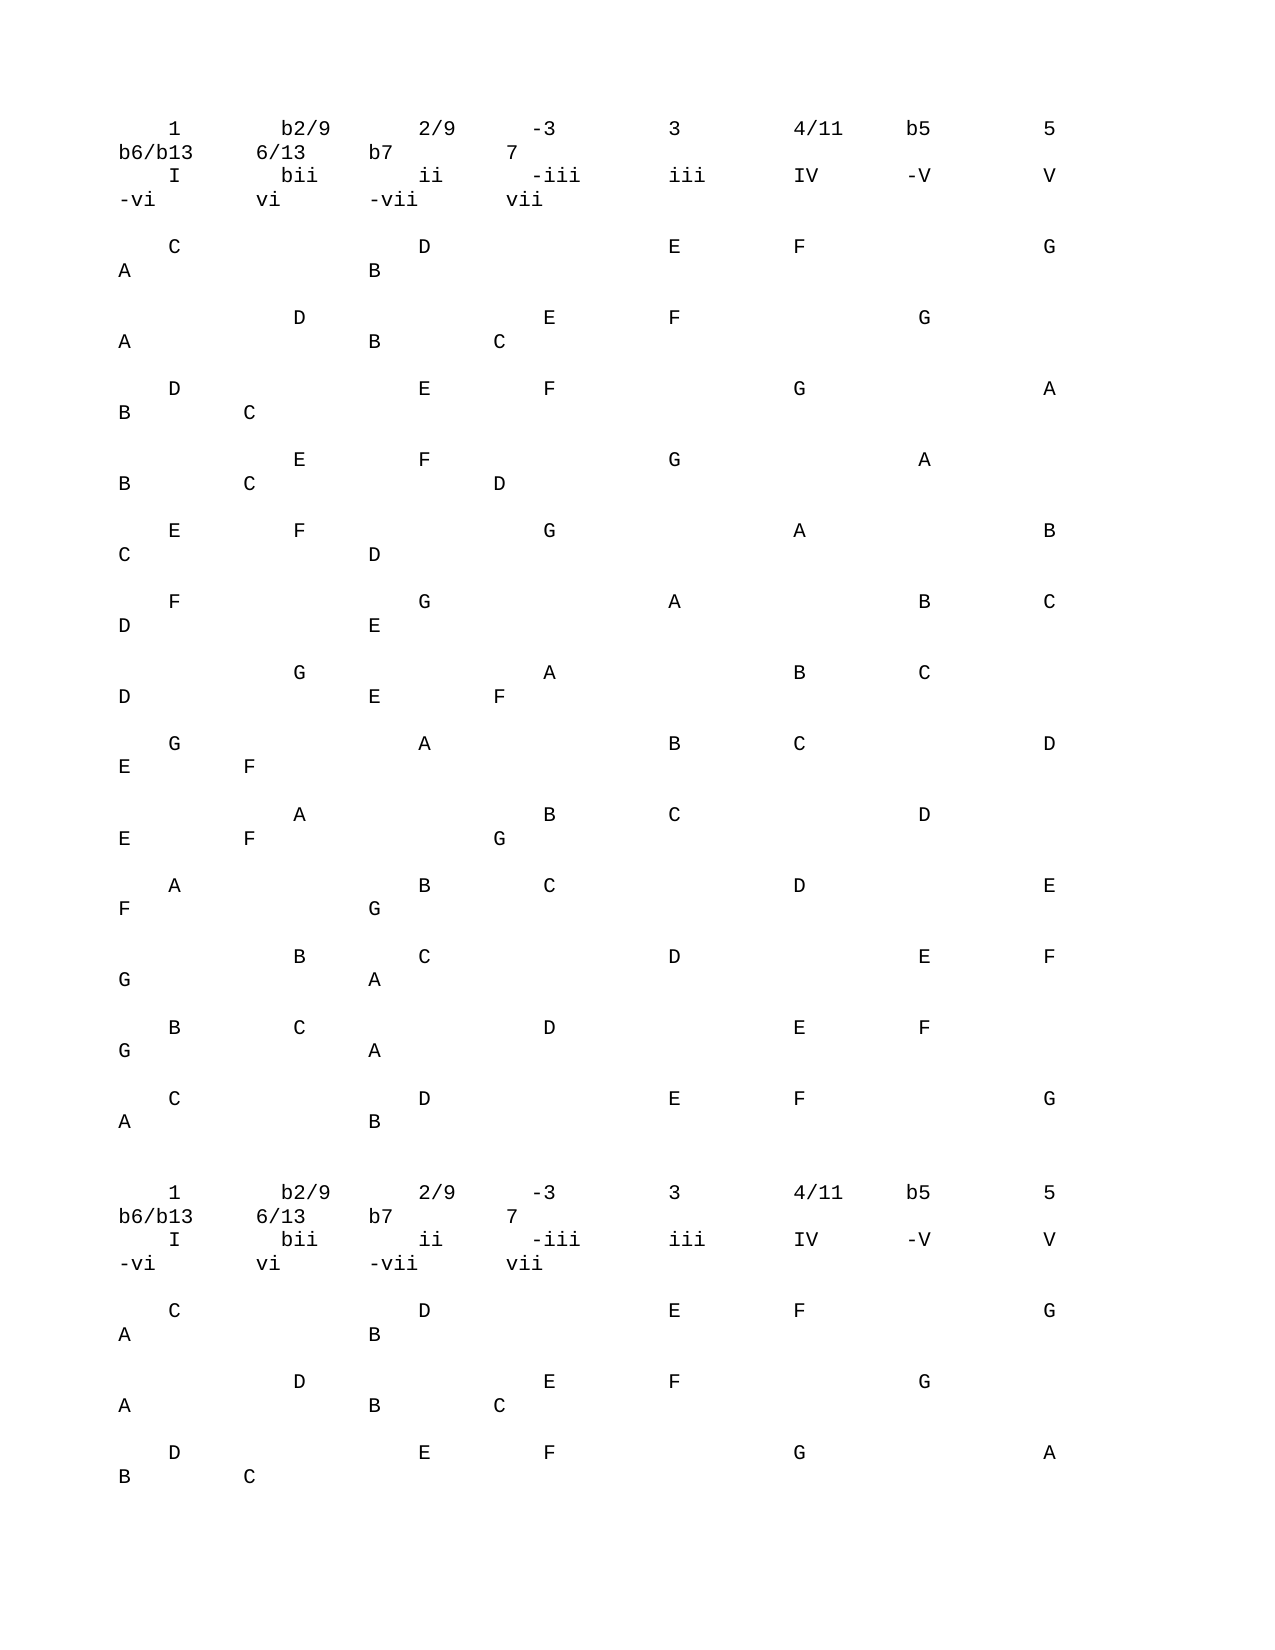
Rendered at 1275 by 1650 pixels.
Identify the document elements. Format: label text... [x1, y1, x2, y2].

text G A B C D E F [118, 662, 1157, 709]
text D E F G A B C [118, 378, 1157, 426]
text I bii ii -iii iii IV -V V -vi vi -vii vii [118, 165, 1157, 213]
text D E F G A B C [118, 1371, 1157, 1419]
text A B C D E F G [118, 875, 1157, 922]
text C D E F G A B [118, 236, 1157, 284]
text 1 b2/9 2/9 -3 3 4/11 b5 5 b6/b13 6/13 b7 7 [118, 118, 1157, 165]
text G A B C D E F [118, 733, 1157, 780]
text 1 b2/9 2/9 -3 3 4/11 b5 5 b6/b13 6/13 b7 7 [118, 1182, 1157, 1229]
text B C D E F G A [118, 1017, 1157, 1064]
text D E F G A B C [118, 1442, 1157, 1489]
text A B C D E F G [118, 804, 1157, 851]
text C D E F G A B [118, 1088, 1157, 1135]
text I bii ii -iii iii IV -V V -vi vi -vii vii [118, 1229, 1157, 1277]
text B C D E F G A [118, 946, 1157, 993]
text E F G A B C D [118, 449, 1157, 496]
text D E F G A B C [118, 307, 1157, 354]
text C D E F G A B [118, 1300, 1157, 1348]
text F G A B C D E [118, 591, 1157, 638]
text E F G A B C D [118, 520, 1157, 567]
